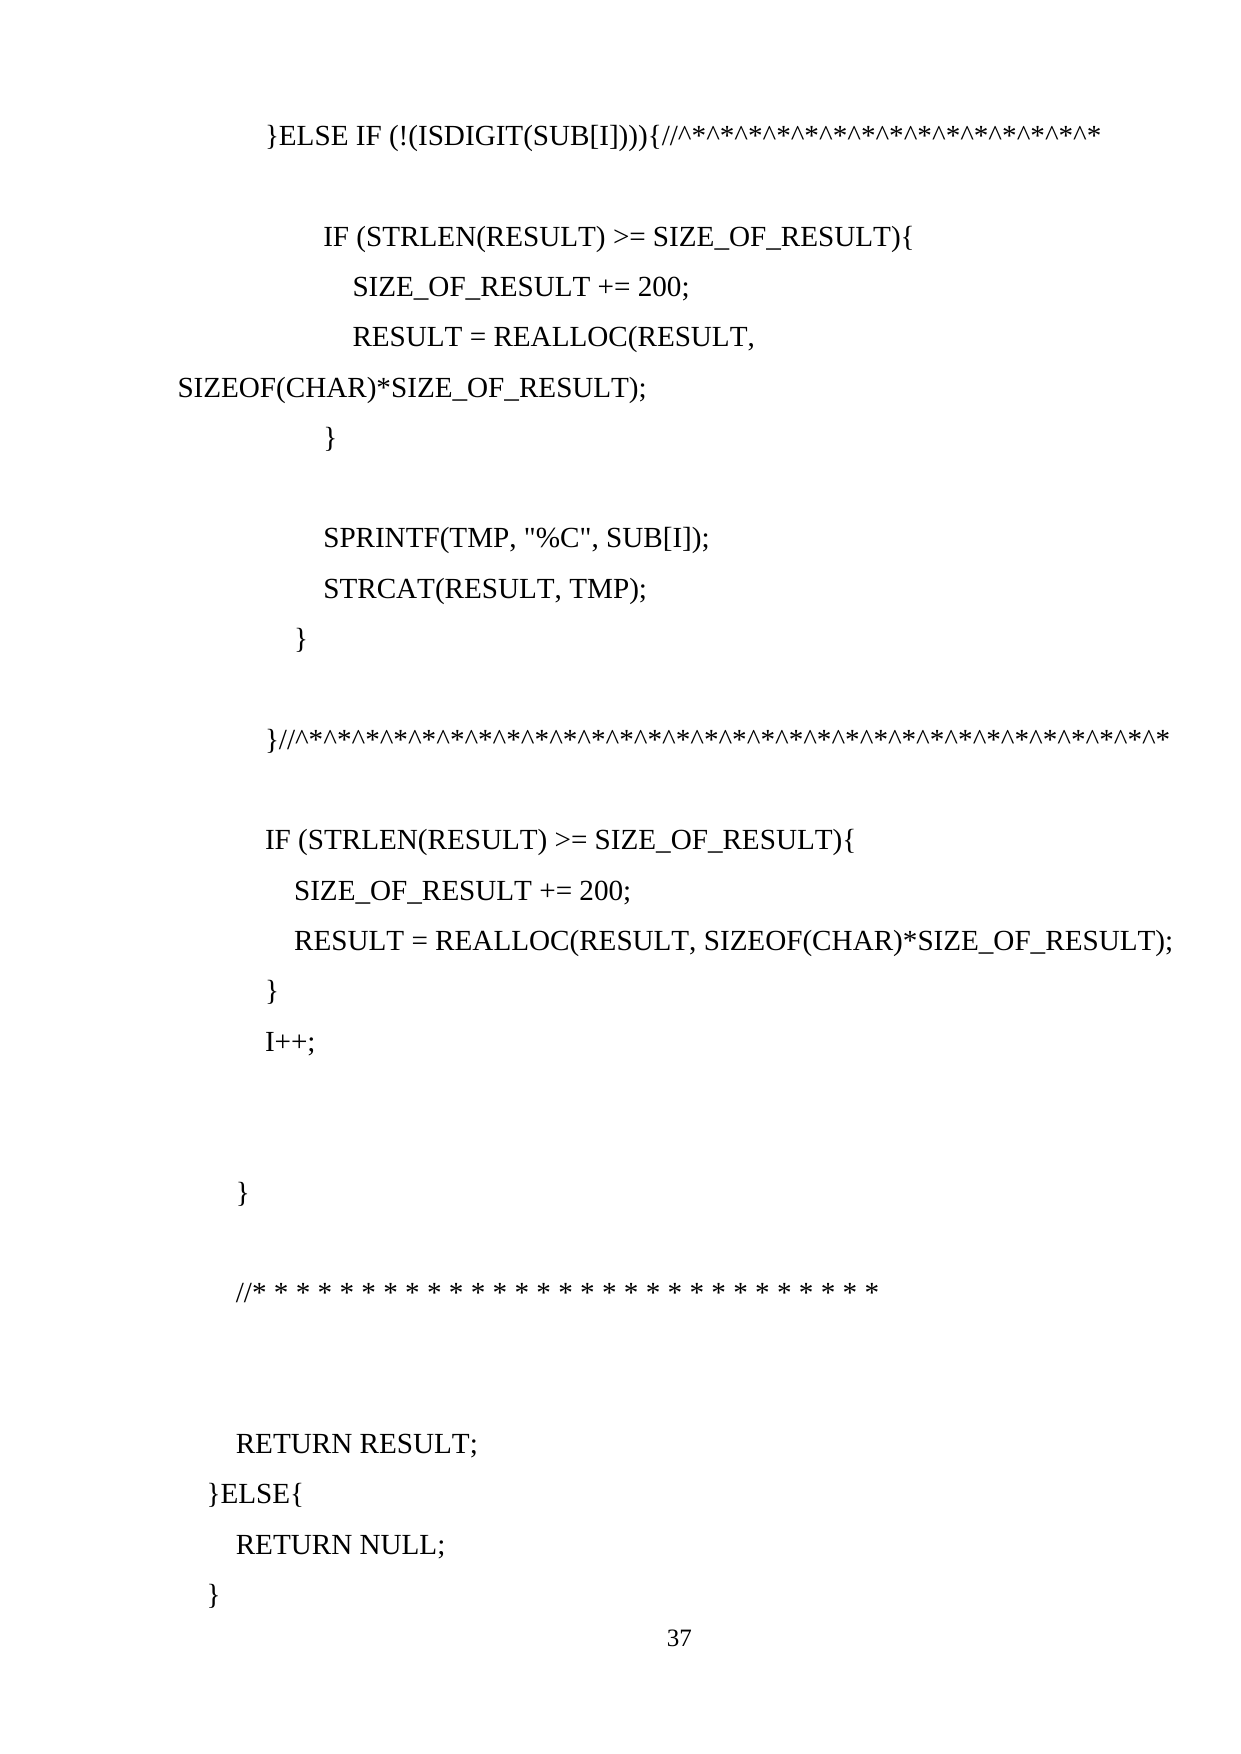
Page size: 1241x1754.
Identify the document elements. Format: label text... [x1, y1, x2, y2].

text }else if (!(isdigit(sub[i]))){//^*^*^*^*^*^*^*^*^*^*^*^*^*^*^* [177, 118, 1181, 152]
text sprintf(tmp, "%c", sub[i]); [177, 521, 1181, 554]
text }else{ [177, 1477, 1181, 1510]
text } [177, 420, 1181, 453]
text } [177, 1175, 1181, 1208]
text result = realloc(result, sizeof(char)*size_of_result); [177, 319, 1181, 403]
text i++; [177, 1024, 1181, 1057]
text size_of_result += 200; [177, 269, 1181, 303]
text }//^*^*^*^*^*^*^*^*^*^*^*^*^*^*^*^*^*^*^*^*^*^*^*^*^*^*^*^*^*^*^* [177, 722, 1181, 755]
text } [177, 973, 1181, 1007]
text } [177, 621, 1181, 655]
text if (strlen(result) >= size_of_result){ [177, 822, 1181, 856]
text result = realloc(result, sizeof(char)*size_of_result); [177, 923, 1181, 957]
text strcat(result, tmp); [177, 571, 1181, 604]
text } [177, 1577, 1181, 1611]
text return result; [177, 1426, 1181, 1460]
text //* * * * * * * * * * * * * * * * * * * * * * * * * * * * * [177, 1275, 1181, 1309]
text return NULL; [177, 1527, 1181, 1560]
text size_of_result += 200; [177, 873, 1181, 906]
text if (strlen(result) >= size_of_result){ [177, 219, 1181, 252]
